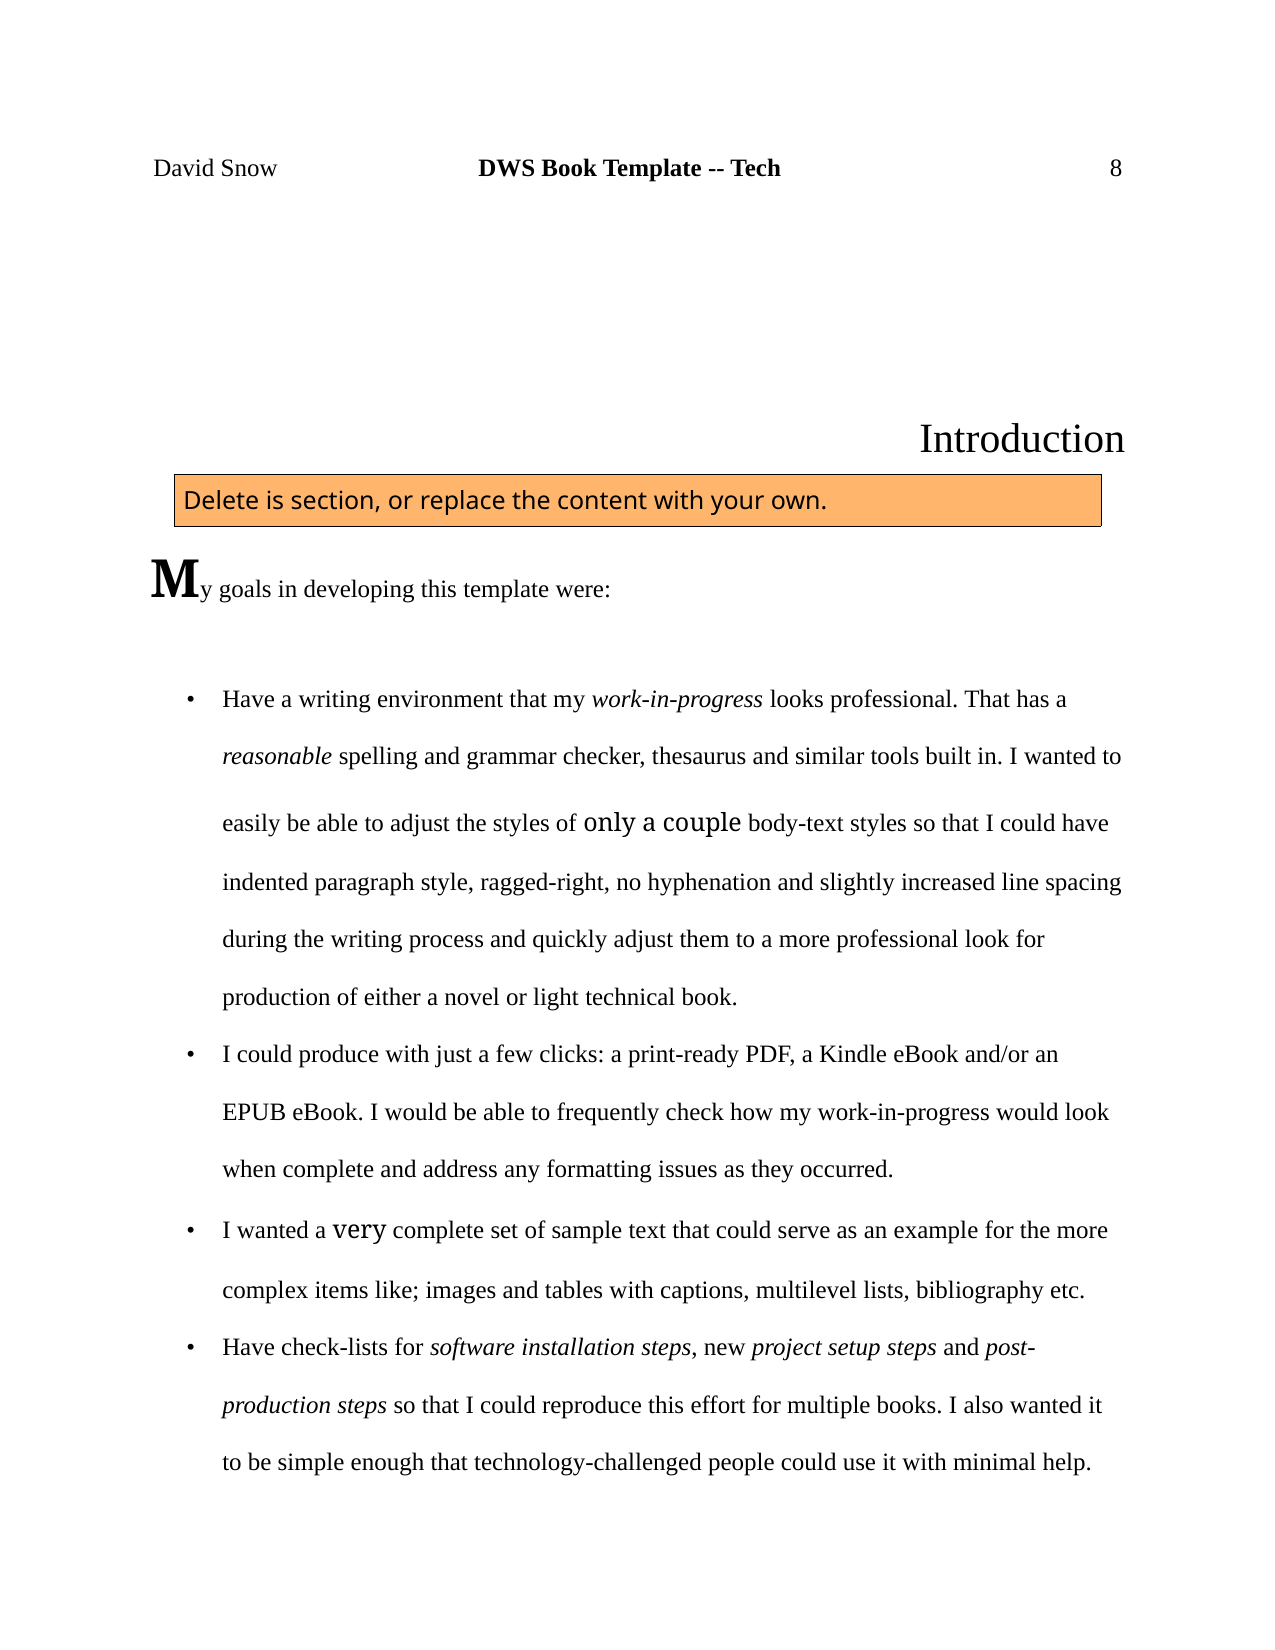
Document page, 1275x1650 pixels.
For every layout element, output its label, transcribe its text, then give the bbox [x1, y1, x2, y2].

list I could produce with just a few clicks: a print-ready PDF, a Kindle eBook and/or an EPUB eBook. I would be able to frequently check how my work-in-progress would look when complete and address any formatting issues as they occurred. [186, 1039, 1125, 1183]
subtitle Introduction [150, 414, 1125, 462]
list Have check-lists for software installation steps, new project setup steps and post-production steps so that I could reproduce this effort for multiple books. I also wanted it to be simple enough that technology-challenged people could use it with minimal help. [186, 1332, 1125, 1476]
text Delete is section, or replace the content with your own. [175, 475, 1101, 526]
list I wanted a very complete set of sample text that could serve as an example for the more complex items like; images and tables with captions, multilevel lists, bibliography etc. [186, 1212, 1125, 1304]
text My goals in developing this template were: [150, 541, 1125, 612]
list Have a writing environment that my work-in-progress looks professional. That has a reasonable spelling and grammar checker, thesaurus and similar tools built in. I wanted to easily be able to adjust the styles of only a couple body-text styles so that I could have indented paragraph style, ragged-right, no hyphenation and slightly increased line spacing during the writing process and quickly adjust them to a more professional look for production of either a novel or light technical book. [186, 684, 1125, 1011]
